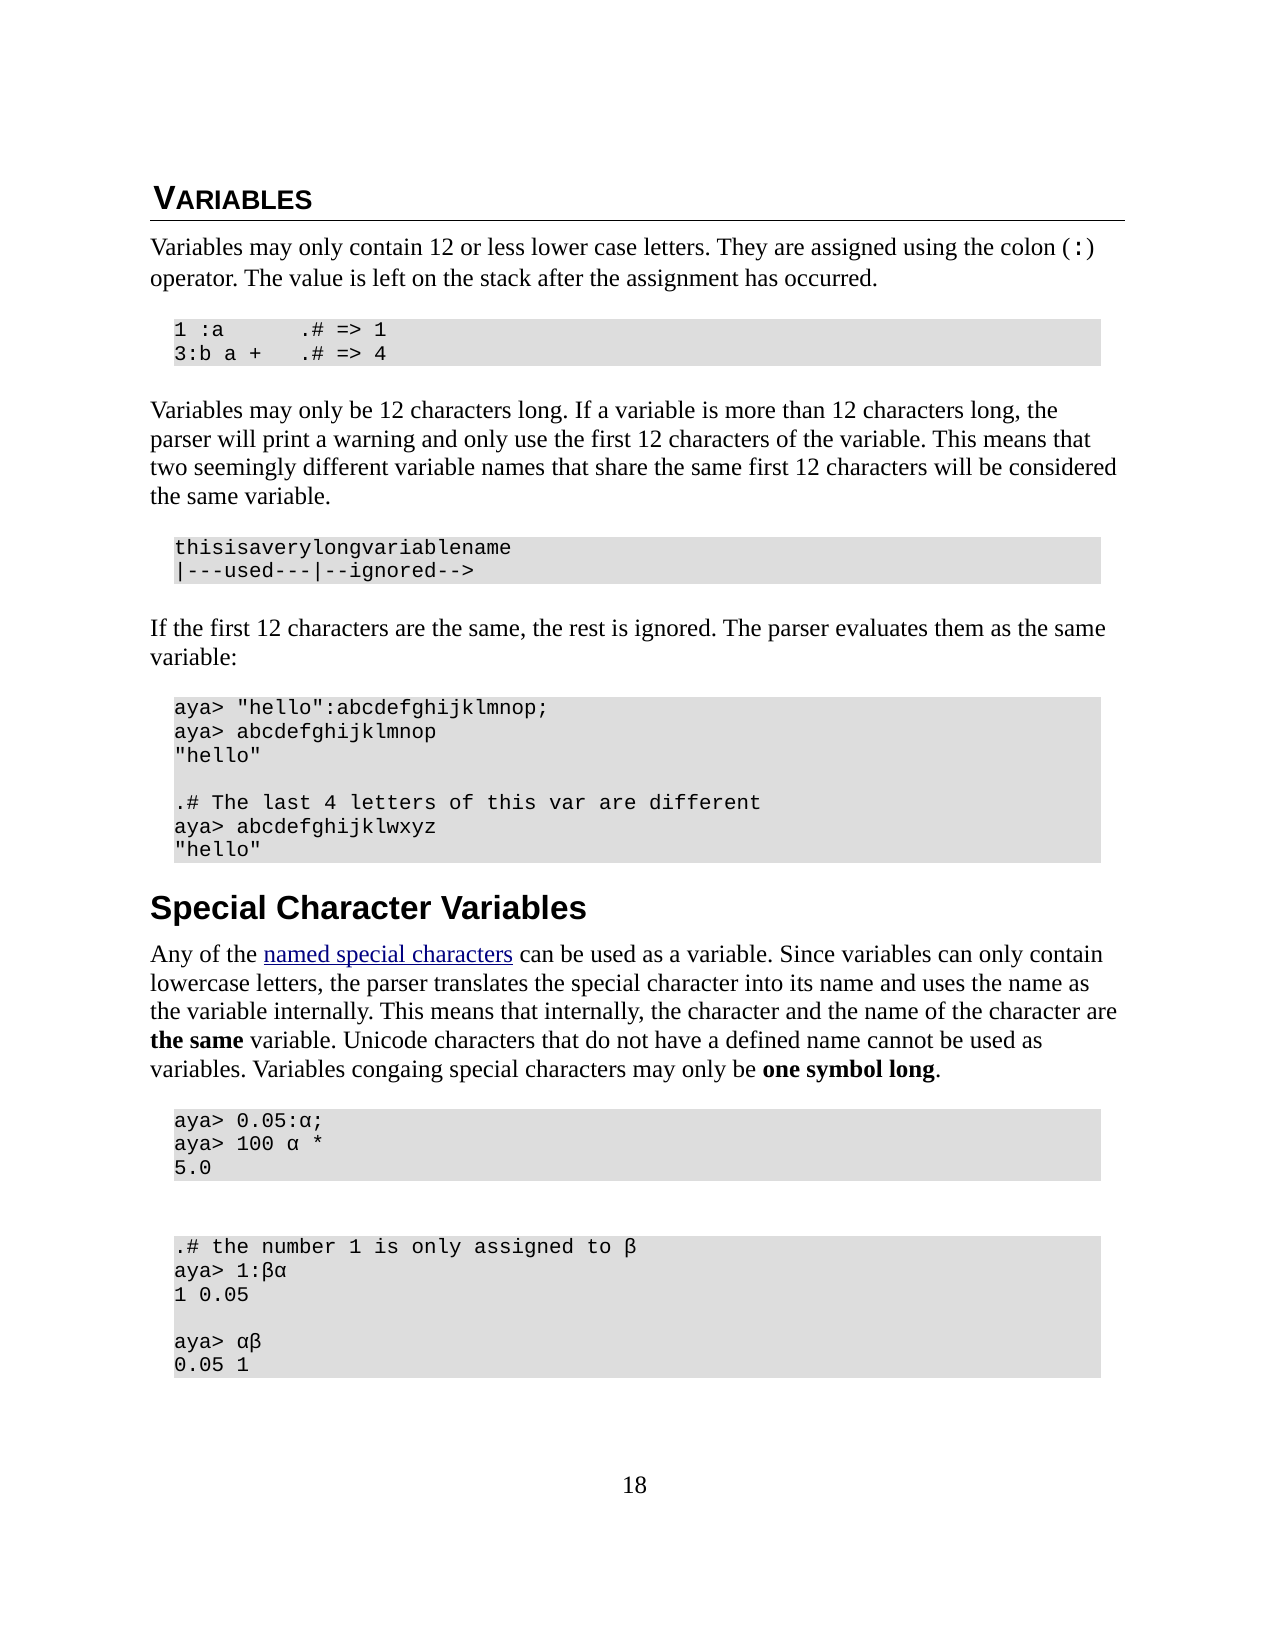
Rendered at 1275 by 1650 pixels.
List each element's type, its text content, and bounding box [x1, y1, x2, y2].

text 1 0.05 [174, 1283, 1101, 1307]
text aya> 1:βα [174, 1260, 1101, 1283]
text aya> abcdefghijklwxyz [174, 816, 1101, 839]
text Variables may only be 12 characters long. If a variable is more than 12 characters long, the parser will print a warning and only use the first 12 characters of the variable. This means that two seemingly different variable names that share the same first 12 characters will be considered the same variable. [150, 395, 1125, 510]
text .# the number 1 is only assigned to β [174, 1236, 1101, 1260]
text Any of the named special characters can be used as a variable. Since variables can only contain lowercase letters, the parser translates the special character into its name and uses the name as the variable internally. This means that internally, the character and the name of the character are the same variable. Unicode characters that do not have a defined name cannot be used as variables. Variables congaing special characters may only be one symbol long. [150, 939, 1125, 1083]
text 3:b a + .# => 4 [174, 342, 1101, 366]
text Variables may only contain 12 or less lower case letters. They are assigned using the colon (:) operator. The value is left on the stack after the assignment has occurred. [150, 232, 1125, 292]
text thisisaverylongvariablename [174, 537, 1101, 561]
text |---used---|--ignored--> [174, 561, 1101, 584]
text .# The last 4 letters of this var are different [174, 792, 1101, 816]
text aya> 100 α * [174, 1133, 1101, 1157]
subtitle Variables [150, 175, 1125, 220]
text aya> abcdefghijklmnop [174, 721, 1101, 745]
text "hello" [174, 839, 1101, 863]
text aya> "hello":abcdefghijklmnop; [174, 697, 1101, 721]
text "hello" [174, 745, 1101, 768]
text aya> αβ [174, 1331, 1101, 1354]
text If the first 12 characters are the same, the rest is ignored. The parser evaluates them as the same variable: [150, 613, 1125, 670]
text 5.0 [174, 1157, 1101, 1181]
text 1 :a .# => 1 [174, 319, 1101, 342]
text 0.05 1 [174, 1354, 1101, 1378]
subtitle Special Character Variables [150, 888, 1125, 926]
text aya> 0.05:α; [174, 1109, 1101, 1133]
